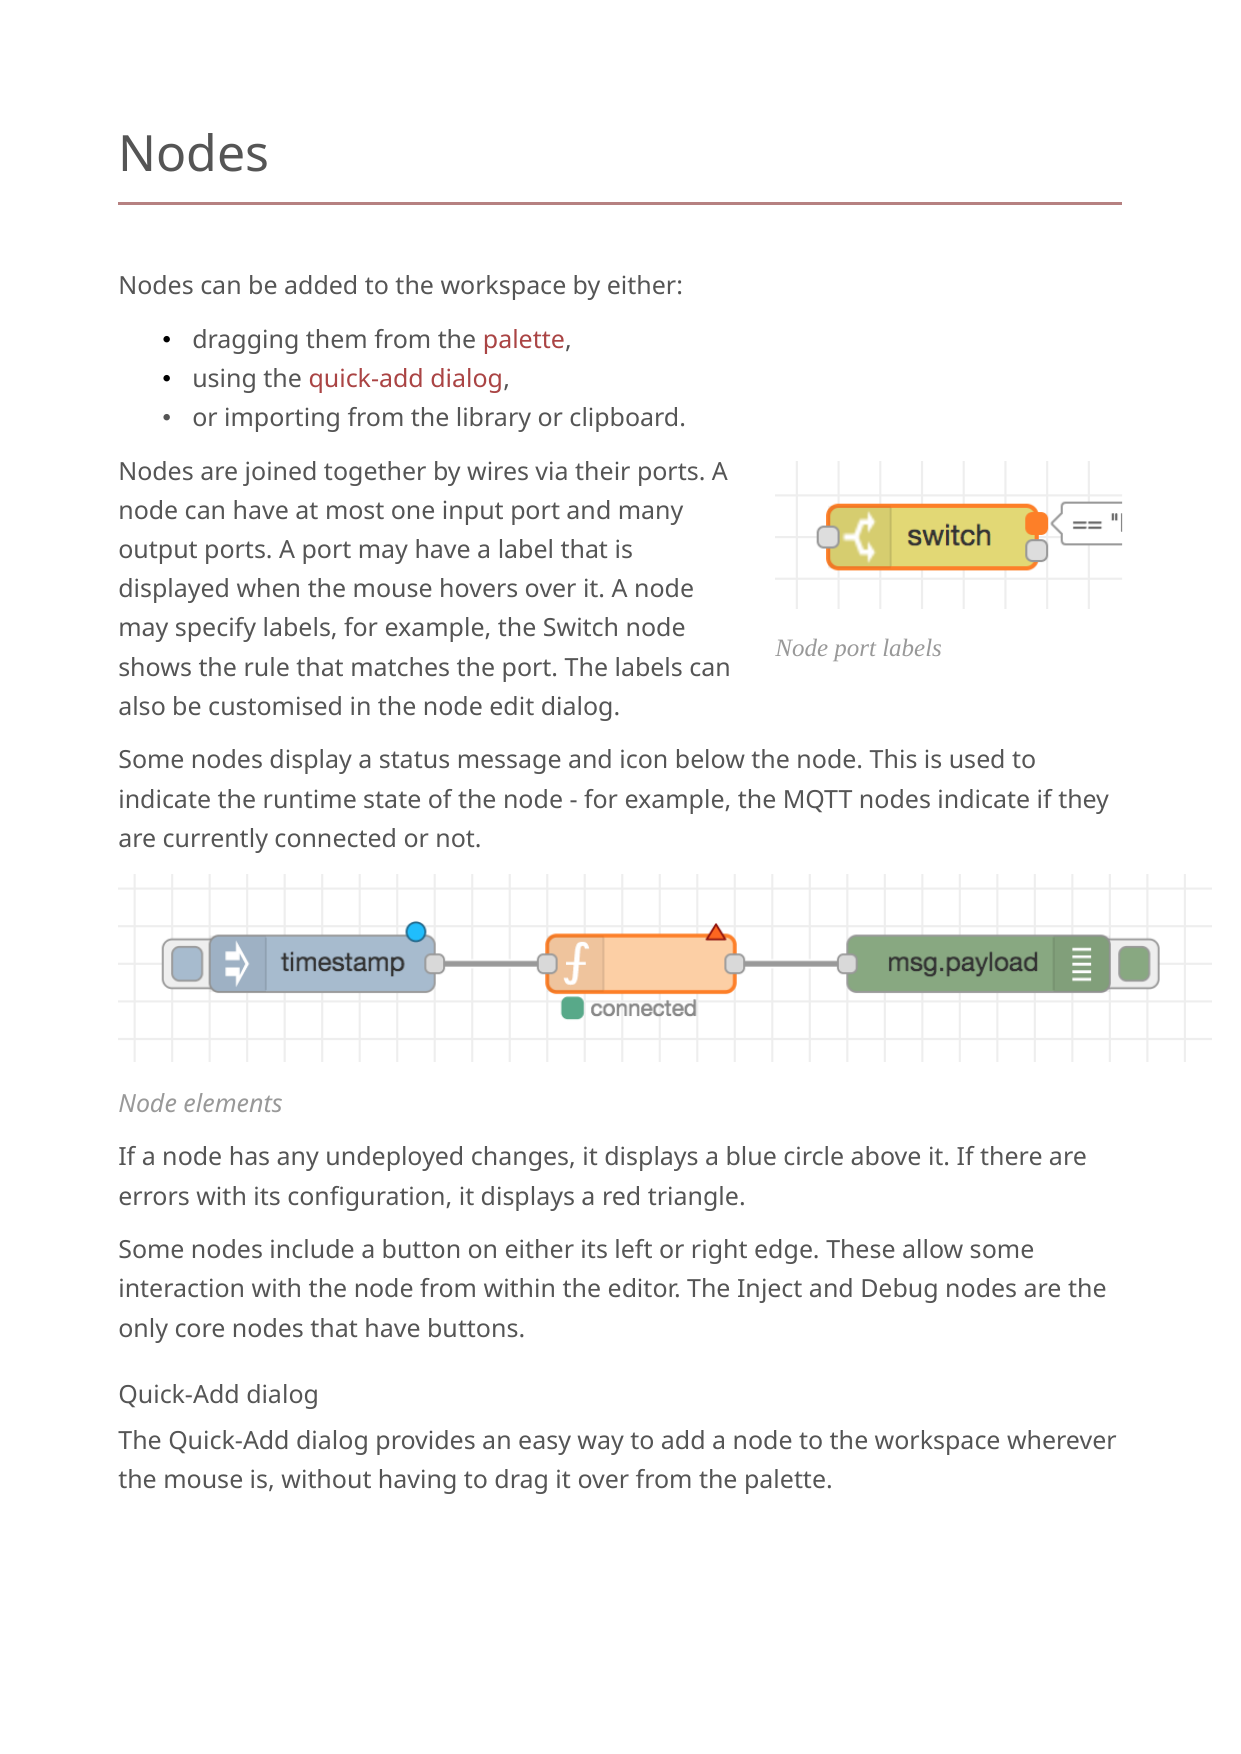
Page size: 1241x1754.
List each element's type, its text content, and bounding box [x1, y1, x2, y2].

text Node port labels [775, 633, 1122, 661]
text The Quick-Add dialog provides an easy way to add a node to the workspace wherever the mouse is, without having to drag it over from the palette. [118, 1423, 1122, 1496]
text Some nodes include a button on either its left or right edge. These allow some interaction with the node from within the editor. The Inject and Debug nodes are the only core nodes that have buttons. [118, 1232, 1122, 1344]
subtitle Quick-Add dialog [118, 1376, 1122, 1411]
picture [118, 874, 1212, 1062]
list or importing from the library or clipboard. [162, 399, 1122, 434]
list using the quick-add dialog, [162, 360, 1122, 394]
picture [775, 461, 1123, 609]
text Node elements [118, 1085, 1122, 1119]
text Some nodes display a status message and icon below the node. This is used to indicate the runtime state of the node - for example, the MQTT nodes indicate if they are currently connected or not. [118, 742, 1122, 854]
text Nodes are joined together by wires via their ports. A node can have at most one input port and many output ports. A port may have a label that is displayed when the mouse hovers over it. A node may specify labels, for example, the Switch node shows the rule that matches the port. The labels can also be customised in the node edit dialog. [118, 453, 1122, 722]
list dragging them from the palette, [162, 321, 1122, 355]
text Nodes can be added to the workspace by either: [118, 267, 1122, 302]
subtitle Nodes [118, 118, 1122, 202]
text If a node has any undeployed changes, it displays a blue circle above it. If there are errors with its configuration, it displays a red triangle. [118, 1139, 1122, 1212]
